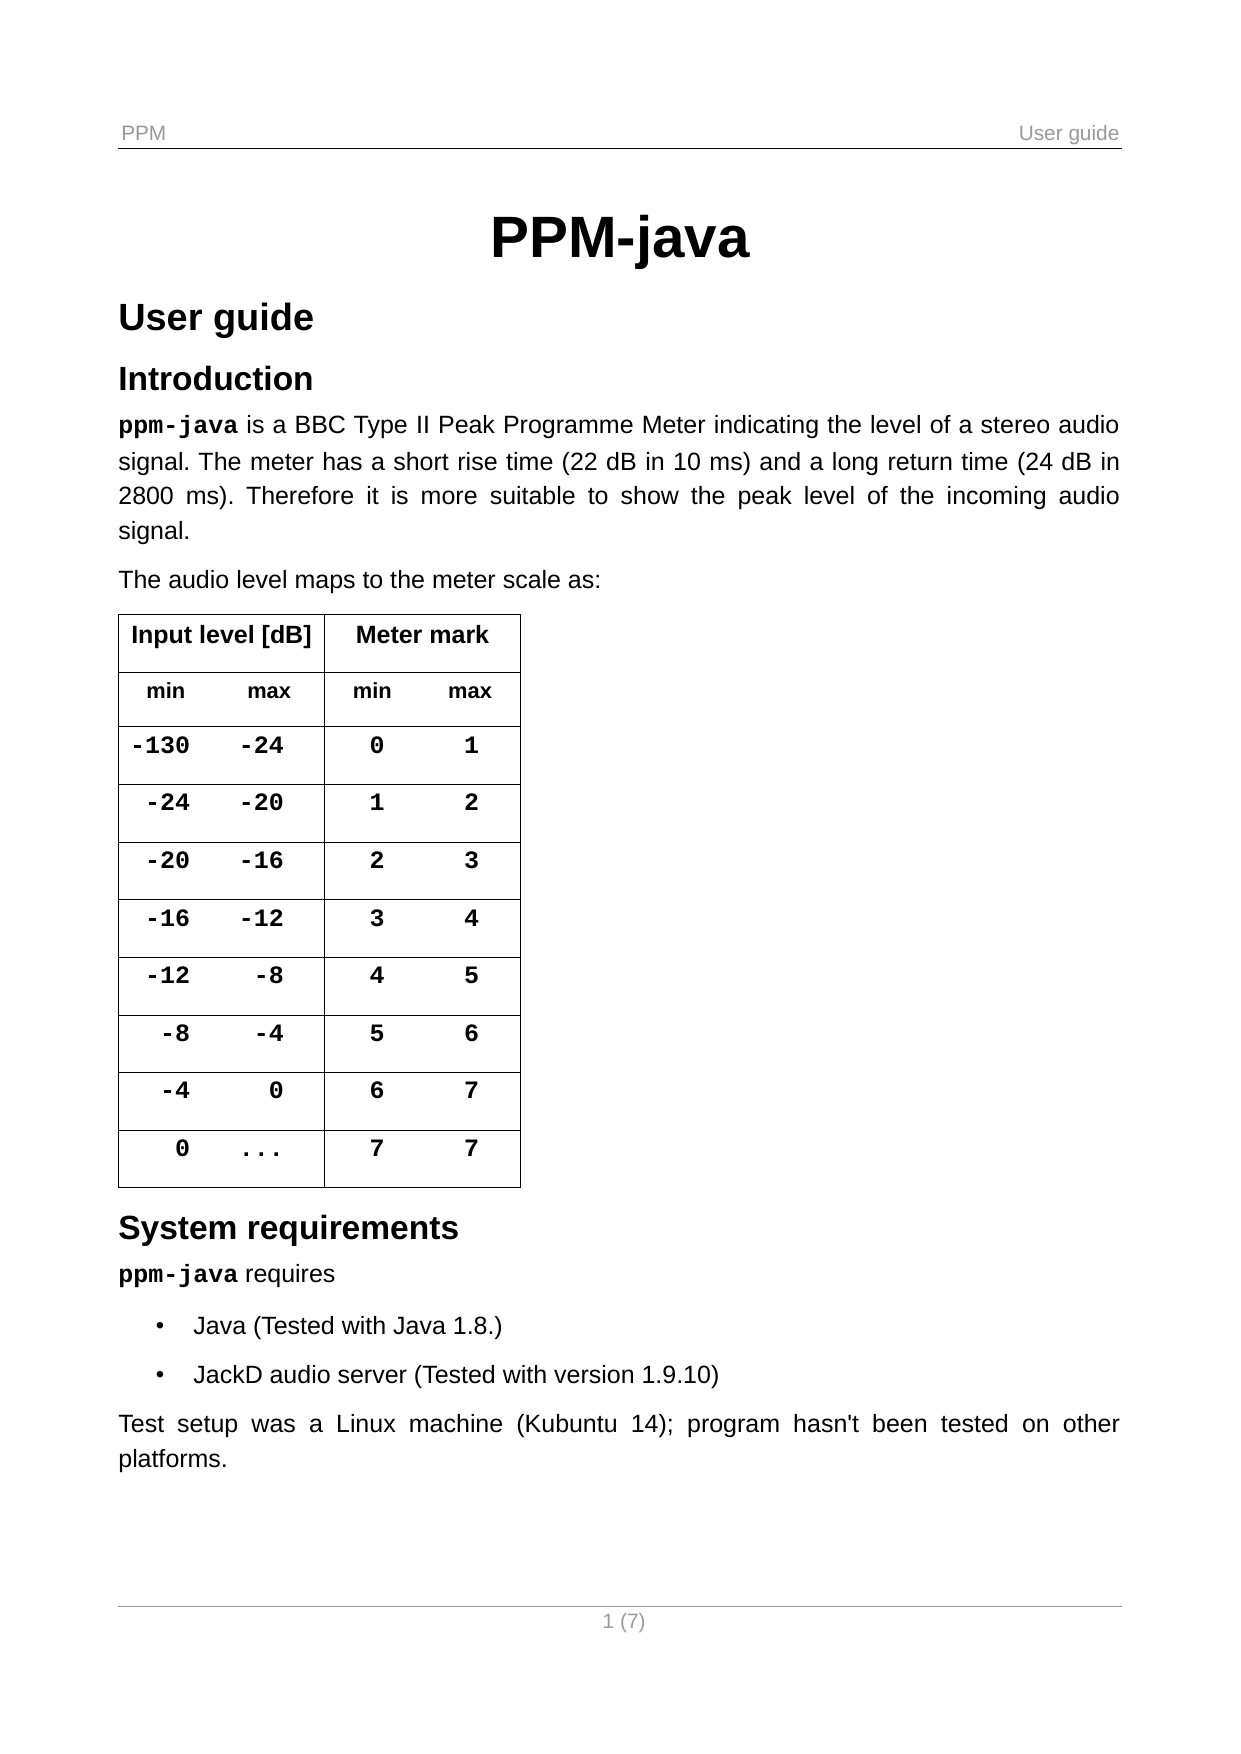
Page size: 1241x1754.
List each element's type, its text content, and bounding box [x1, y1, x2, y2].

table_cell -20 [213, 785, 324, 842]
table_cell 4 [325, 958, 419, 1014]
table_cell 3 [420, 843, 520, 899]
table_cell -16 [119, 900, 213, 957]
table_cell 7 [420, 1073, 520, 1130]
table_cell -8 [119, 1016, 213, 1072]
table_cell max [213, 673, 324, 726]
text The audio level maps to the meter scale as: [118, 565, 1122, 594]
table_cell 1 [325, 785, 419, 842]
table_cell 3 [325, 900, 419, 957]
table_cell 2 [420, 785, 520, 842]
table_cell 7 [325, 1131, 419, 1187]
table_cell 4 [420, 900, 520, 957]
list Java (Tested with Java 1.8.) [156, 1311, 1122, 1340]
table_cell max [420, 673, 520, 726]
table_cell 7 [420, 1131, 520, 1187]
text ppm-java requires [118, 1259, 1122, 1290]
table_cell -4 [213, 1016, 324, 1072]
table_cell 5 [420, 958, 520, 1014]
table_cell -4 [119, 1073, 213, 1130]
subtitle User guide [118, 294, 1122, 338]
table_cell -12 [213, 900, 324, 957]
table_cell 0 [325, 727, 419, 784]
table_header Meter mark [325, 615, 520, 672]
title PPM-java [118, 202, 1122, 269]
table_cell -16 [213, 843, 324, 899]
text Test setup was a Linux machine (Kubuntu 14); program hasn't been tested on other platforms. [118, 1409, 1122, 1473]
table_cell -24 [119, 785, 213, 842]
list JackD audio server (Tested with version 1.9.10) [156, 1360, 1122, 1389]
table_cell 1 [420, 727, 520, 784]
table_cell -130 [119, 727, 213, 784]
table_cell 0 [119, 1131, 213, 1187]
table_cell -12 [119, 958, 213, 1014]
table_cell 5 [325, 1016, 419, 1072]
text ppm-java is a BBC Type II Peak Programme Meter indicating the level of a stereo audio signal. The meter has a short rise time (22 dB in 10 ms) and a long return time (24 dB in 2800 ms). Therefore it is more suitable to show the peak level of the incoming audio signal. [118, 410, 1122, 544]
subtitle System requirements [118, 1208, 1122, 1247]
table_cell ... [213, 1131, 324, 1187]
table_cell -24 [213, 727, 324, 784]
table_cell 2 [325, 843, 419, 899]
table_cell 0 [213, 1073, 324, 1130]
table_cell -20 [119, 843, 213, 899]
table_cell min [325, 673, 419, 726]
table_header Input level [dB] [119, 615, 324, 672]
table_cell min [119, 673, 213, 726]
table_cell 6 [325, 1073, 419, 1130]
subtitle Introduction [118, 359, 1122, 398]
table_cell -8 [213, 958, 324, 1014]
table_cell 6 [420, 1016, 520, 1072]
